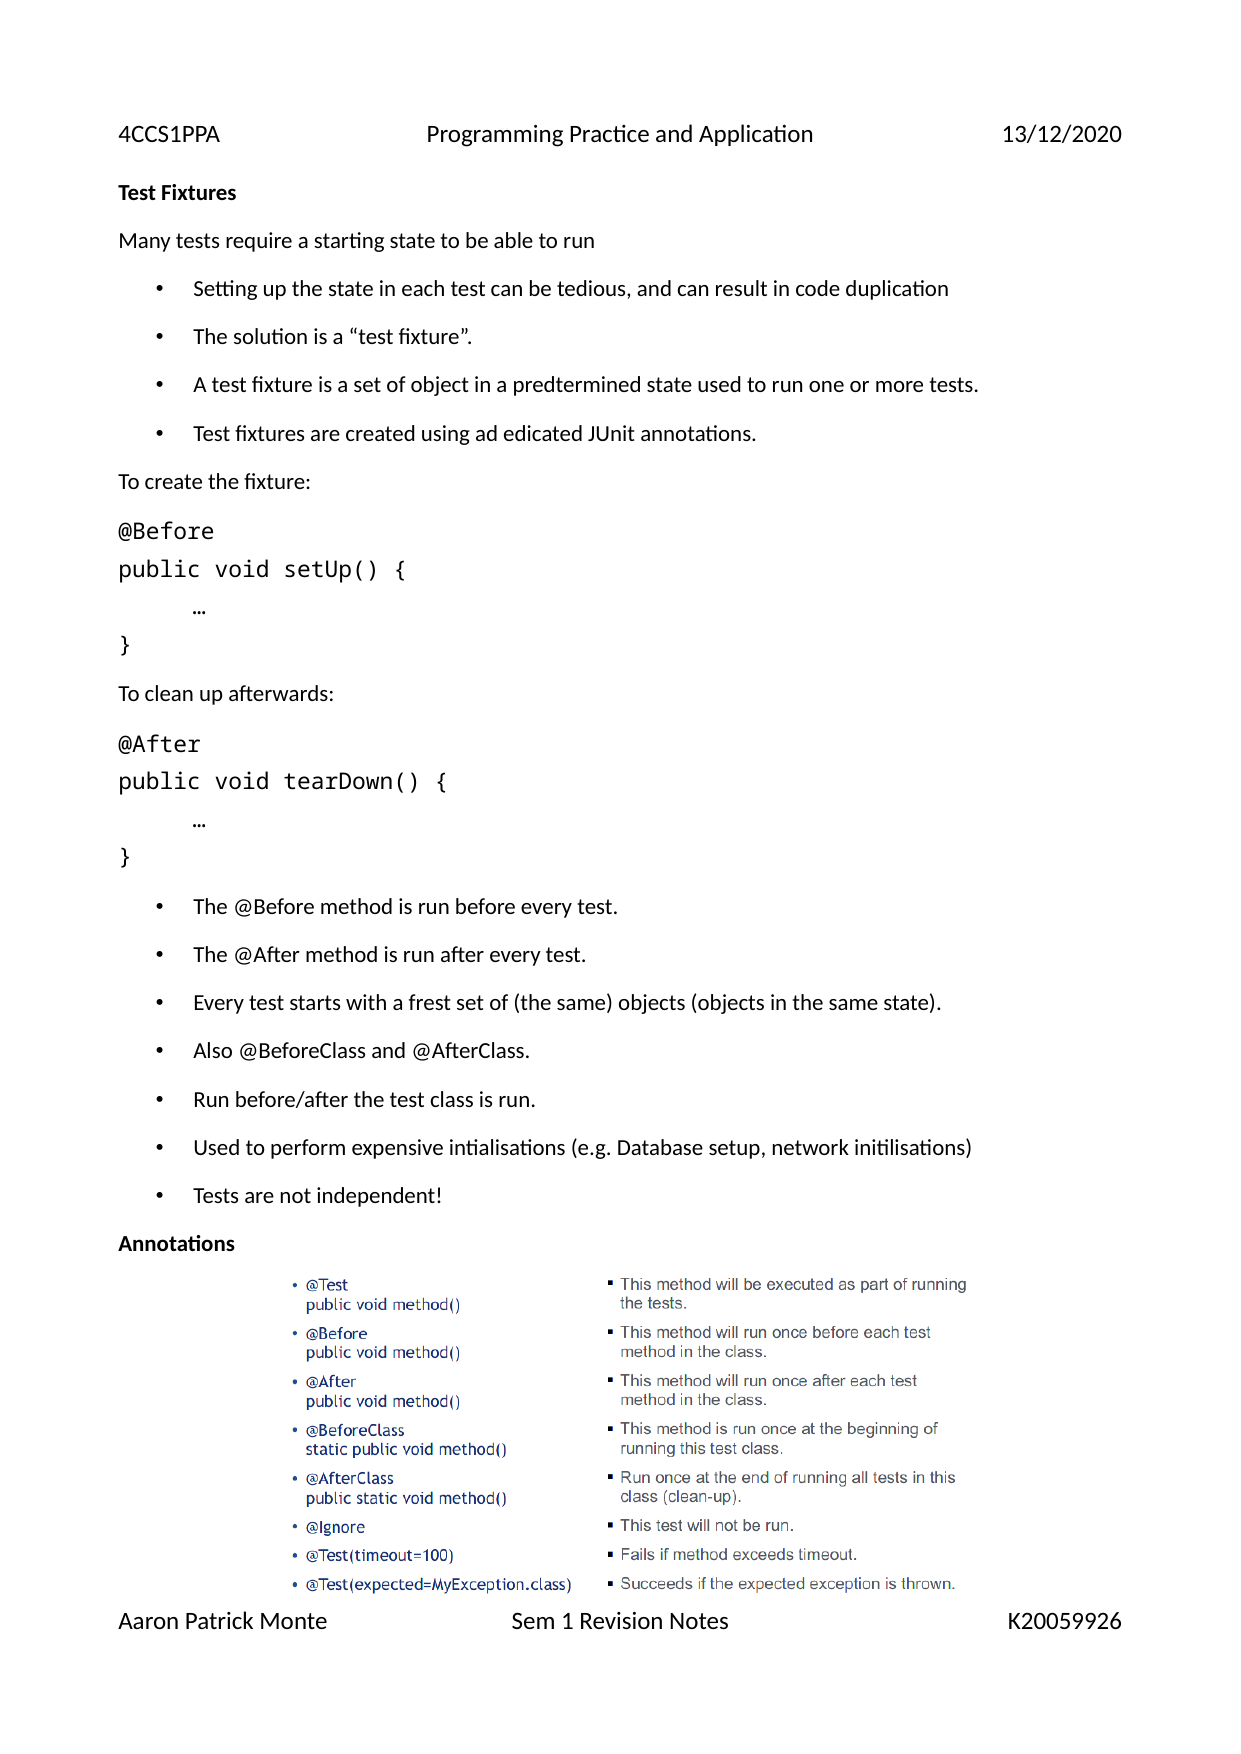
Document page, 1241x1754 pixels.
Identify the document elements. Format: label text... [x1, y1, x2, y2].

text Test Fixtures [118, 178, 1122, 206]
text Many tests require a starting state to be able to run [118, 226, 1122, 254]
list Used to perform expensive intialisations (e.g. Database setup, network initilisations) [156, 1133, 1122, 1161]
list The solution is a “test fixture”. [156, 322, 1122, 351]
picture [259, 1261, 981, 1605]
list Setting up the state in each test can be tedious, and can result in code duplication [156, 274, 1122, 302]
list Tests are not independent! [156, 1181, 1122, 1209]
list Every test starts with a frest set of (the same) objects (objects in the same state). [156, 988, 1122, 1017]
list The @After method is run after every test. [156, 940, 1122, 968]
text @Before public void setUp() { … } [118, 515, 1122, 659]
text Annotations [118, 1229, 1122, 1257]
list Test fixtures are created using ad edicated JUnit annotations. [156, 419, 1122, 447]
list Also @BeforeClass and @AfterClass. [156, 1037, 1122, 1065]
list A test fixture is a set of object in a predtermined state used to run one or more tests. [156, 371, 1122, 399]
list The @Before method is run before every test. [156, 892, 1122, 920]
text To clean up afterwards: [118, 679, 1122, 708]
text @After public void tearDown() { … } [118, 728, 1122, 871]
list Run before/after the test class is run. [156, 1085, 1122, 1113]
text To create the fixture: [118, 467, 1122, 495]
